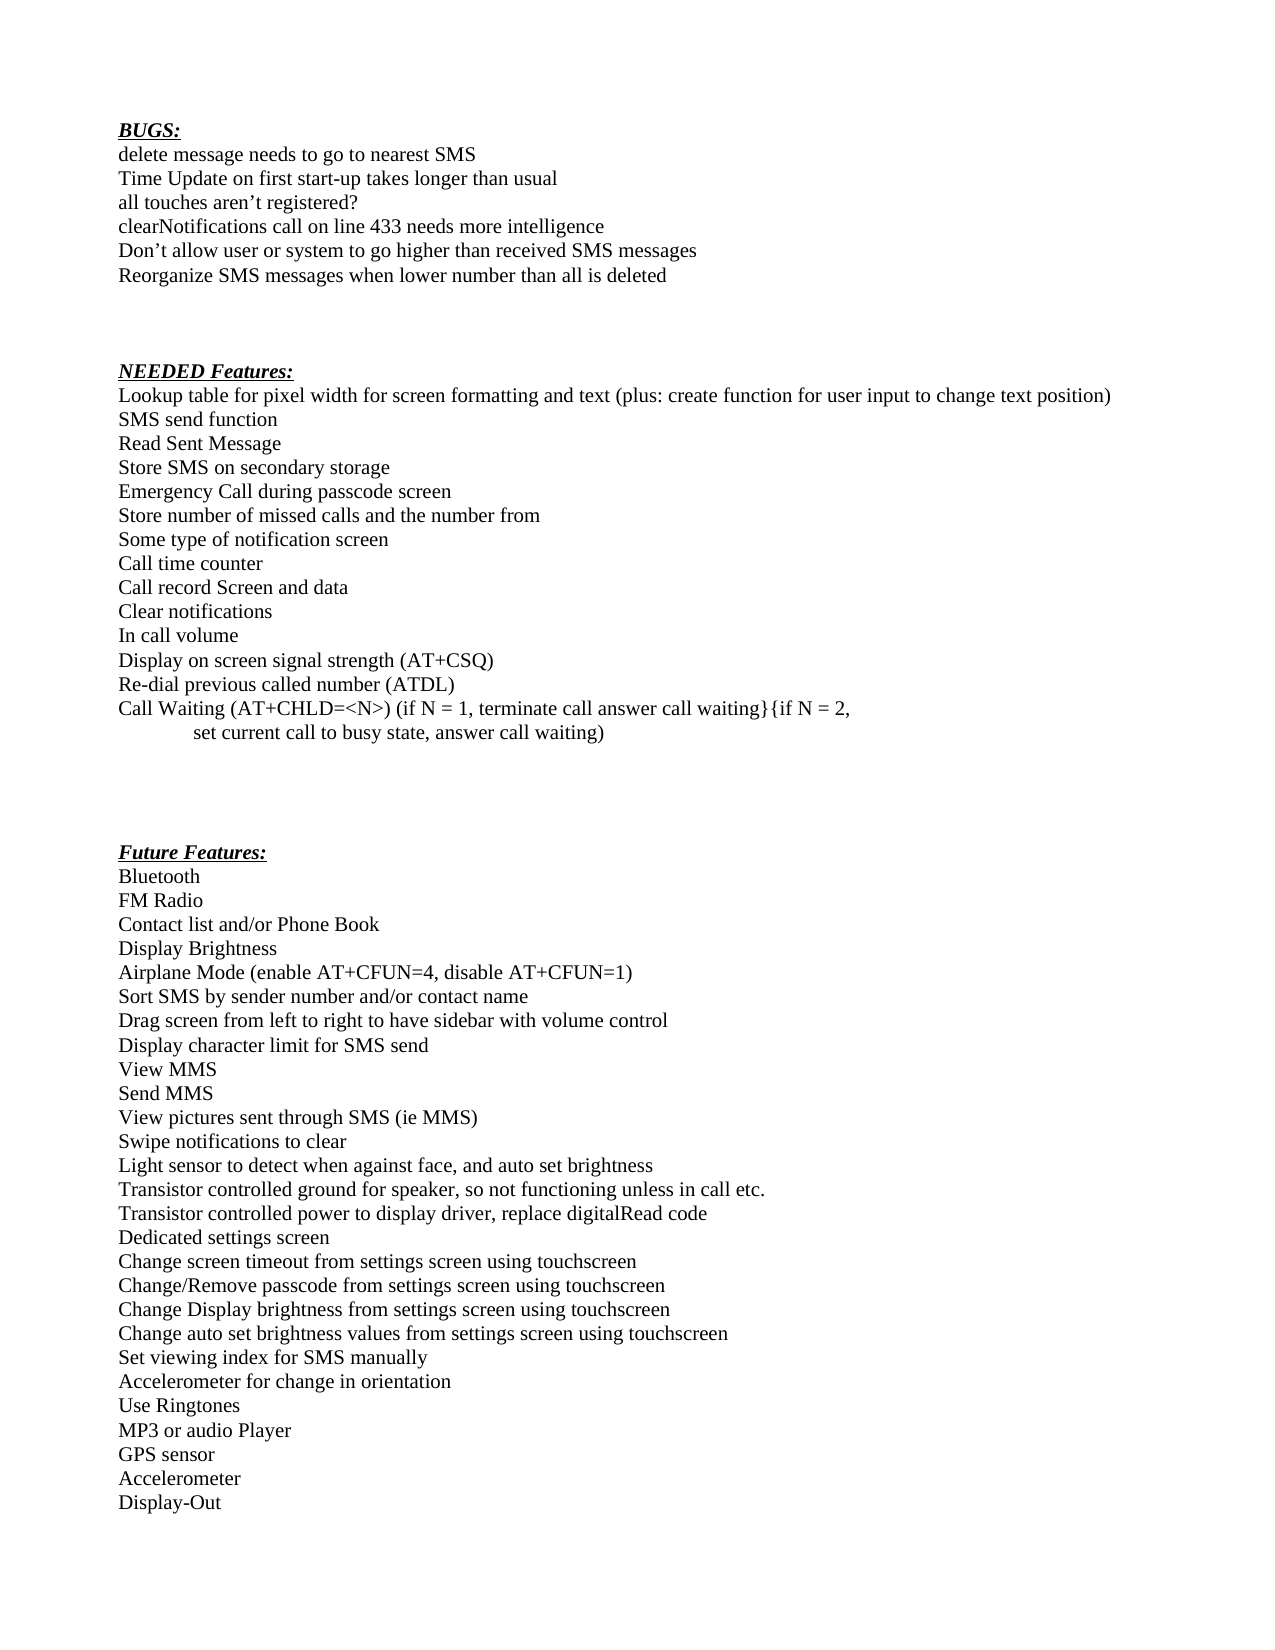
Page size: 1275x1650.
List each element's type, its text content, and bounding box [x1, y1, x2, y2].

text Sort SMS by sender number and/or contact name [118, 984, 1157, 1008]
text Display Brightness [118, 936, 1157, 960]
text View MMS [118, 1057, 1157, 1081]
text Accelerometer [118, 1466, 1157, 1490]
text Store SMS on secondary storage [118, 455, 1157, 479]
text Re-dial previous called number (ATDL) [118, 672, 1157, 696]
text Use Ringtones [118, 1393, 1157, 1417]
text Change/Remove passcode from settings screen using touchscreen [118, 1273, 1157, 1297]
text Lookup table for pixel width for screen formatting and text (plus: create function for user input to change text position) [118, 383, 1157, 407]
text Emergency Call during passcode screen [118, 479, 1157, 503]
text Call Waiting (AT+CHLD=<N>) (if N = 1, terminate call answer call waiting}{if N = 2, set current call to busy state, answer call waiting) [118, 696, 1157, 744]
text FM Radio [118, 888, 1157, 912]
text Call time counter [118, 551, 1157, 575]
text Transistor controlled power to display driver, replace digitalRead code [118, 1201, 1157, 1225]
text Reorganize SMS messages when lower number than all is deleted [118, 262, 1157, 287]
text Send MMS [118, 1081, 1157, 1105]
text Set viewing index for SMS manually [118, 1345, 1157, 1369]
text MP3 or audio Player [118, 1417, 1157, 1442]
text all touches aren’t registered? [118, 190, 1157, 214]
text Change screen timeout from settings screen using touchscreen [118, 1249, 1157, 1273]
text Some type of notification screen [118, 527, 1157, 551]
text Future Features: [118, 840, 1157, 864]
text NEEDED Features: [118, 359, 1157, 383]
text clearNotifications call on line 433 needs more intelligence [118, 214, 1157, 238]
text Accelerometer for change in orientation [118, 1369, 1157, 1393]
text Transistor controlled ground for speaker, so not functioning unless in call etc. [118, 1177, 1157, 1201]
text Clear notifications [118, 599, 1157, 623]
text Airplane Mode (enable AT+CFUN=4, disable AT+CFUN=1) [118, 960, 1157, 984]
text Display-Out [118, 1490, 1157, 1514]
text Read Sent Message [118, 431, 1157, 455]
text Display on screen signal strength (AT+CSQ) [118, 647, 1157, 672]
text View pictures sent through SMS (ie MMS) [118, 1105, 1157, 1129]
text Bluetooth [118, 864, 1157, 888]
text delete message needs to go to nearest SMS [118, 142, 1157, 166]
text Time Update on first start-up takes longer than usual [118, 166, 1157, 190]
text Change Display brightness from settings screen using touchscreen [118, 1297, 1157, 1321]
text In call volume [118, 623, 1157, 647]
text Store number of missed calls and the number from [118, 503, 1157, 527]
text SMS send function [118, 407, 1157, 431]
text Swipe notifications to clear [118, 1129, 1157, 1153]
text BUGS: [118, 118, 1157, 142]
text Call record Screen and data [118, 575, 1157, 599]
text Contact list and/or Phone Book [118, 912, 1157, 936]
text Light sensor to detect when against face, and auto set brightness [118, 1153, 1157, 1177]
text Display character limit for SMS send [118, 1032, 1157, 1057]
text GPS sensor [118, 1442, 1157, 1466]
text Change auto set brightness values from settings screen using touchscreen [118, 1321, 1157, 1345]
text Dedicated settings screen [118, 1225, 1157, 1249]
text Drag screen from left to right to have sidebar with volume control [118, 1008, 1157, 1032]
text Don’t allow user or system to go higher than received SMS messages [118, 238, 1157, 262]
